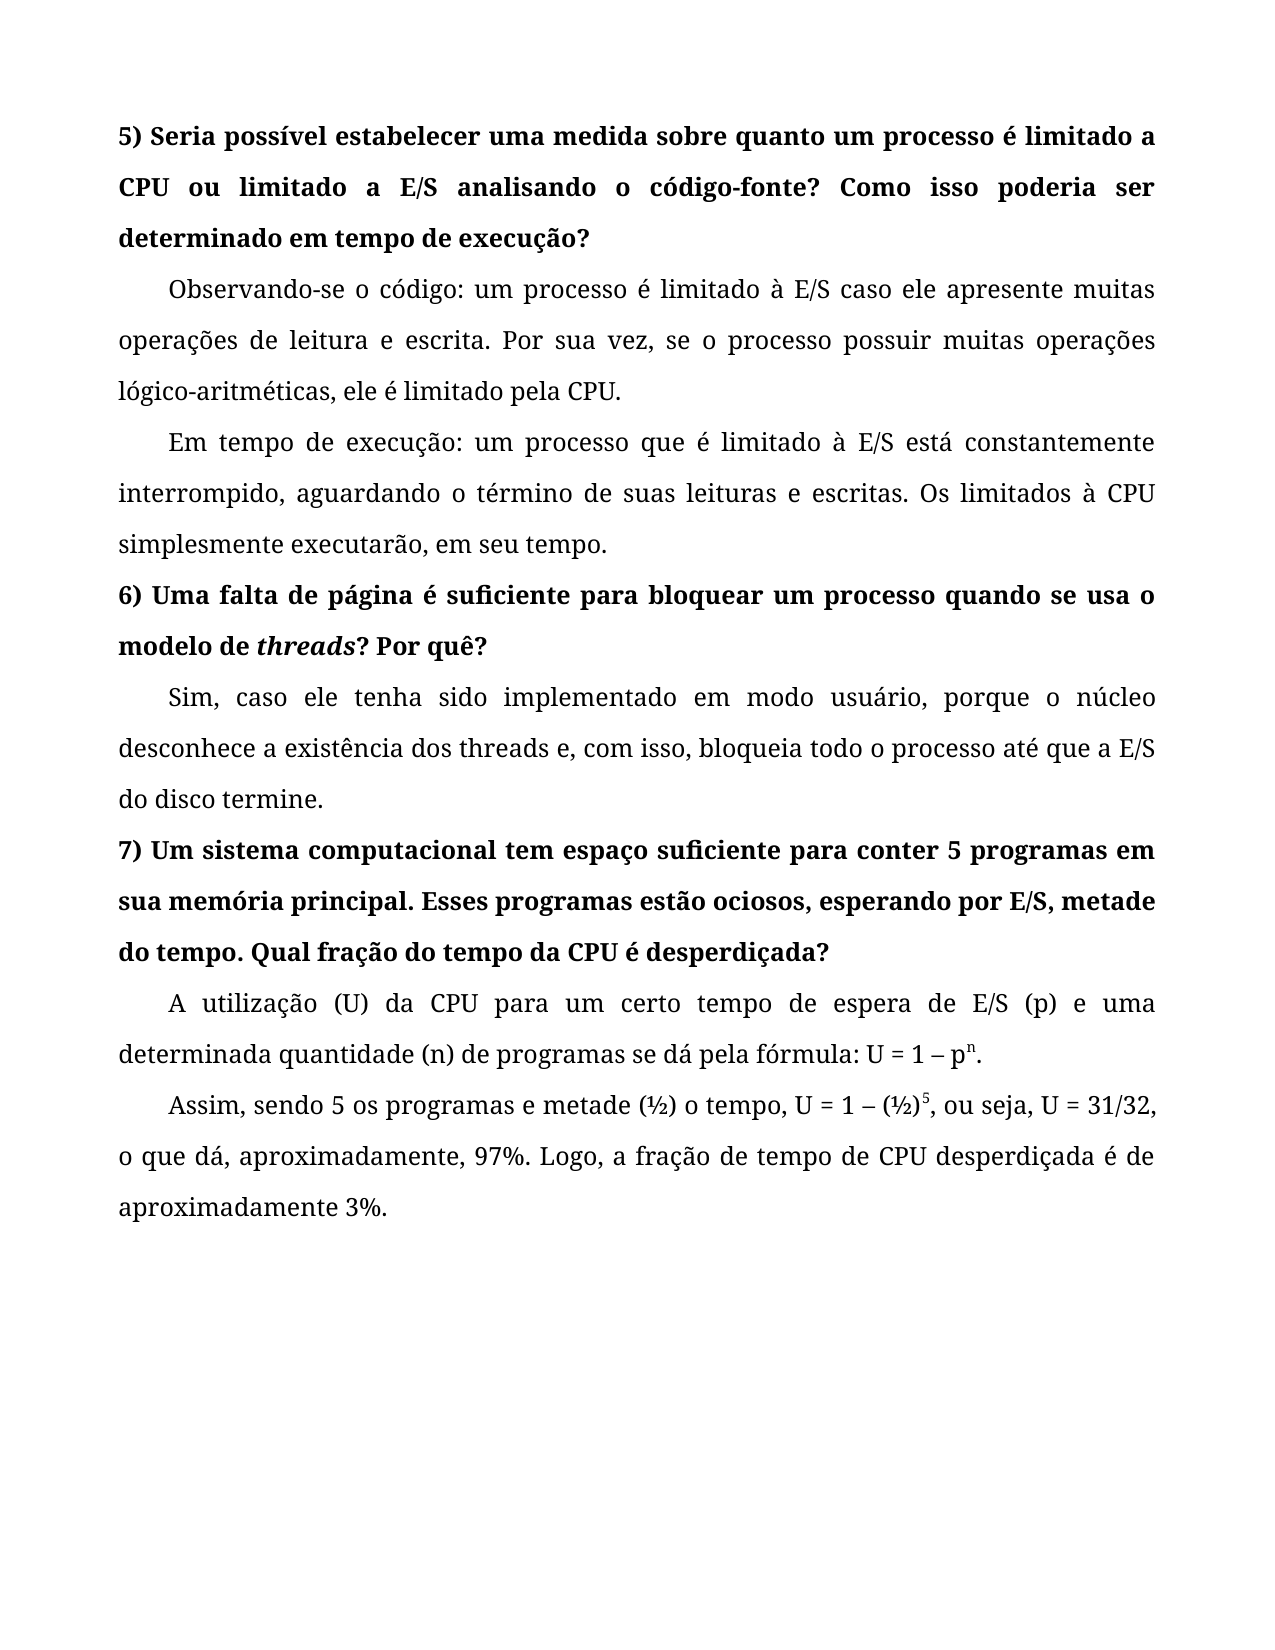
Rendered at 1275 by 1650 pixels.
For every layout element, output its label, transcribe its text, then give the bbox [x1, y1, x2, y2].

text Assim, sendo 5 os programas e metade (½) o tempo, U = 1 – (½)5, ou seja, U = 31/32, o que dá, aproximadamente, 97%. Logo, a fração de tempo de CPU desperdiçada é de aproximadamente 3%. [118, 1088, 1157, 1224]
text A utilização (U) da CPU para um certo tempo de espera de E/S (p) e uma determinada quantidade (n) de programas se dá pela fórmula: U = 1 – pn. [118, 986, 1157, 1071]
text Em tempo de execução: um processo que é limitado à E/S está constantemente interrompido, aguardando o término de suas leituras e escritas. Os limitados à CPU simplesmente executarão, em seu tempo. [118, 424, 1157, 561]
text 7) Um sistema computacional tem espaço suficiente para conter 5 programas em sua memória principal. Esses programas estão ociosos, esperando por E/S, metade do tempo. Qual fração do tempo da CPU é desperdiçada? [118, 833, 1157, 969]
text 5) Seria possível estabelecer uma medida sobre quanto um processo é limitado a CPU ou limitado a E/S analisando o código-fonte? Como isso poderia ser determinado em tempo de execução? [118, 118, 1157, 254]
text Observando-se o código: um processo é limitado à E/S caso ele apresente muitas operações de leitura e escrita. Por sua vez, se o processo possuir muitas operações lógico-aritméticas, ele é limitado pela CPU. [118, 271, 1157, 407]
text Sim, caso ele tenha sido implementado em modo usuário, porque o núcleo desconhece a existência dos threads e, com isso, bloqueia todo o processo até que a E/S do disco termine. [118, 679, 1157, 816]
text 6) Uma falta de página é suficiente para bloquear um processo quando se usa o modelo de threads? Por quê? [118, 577, 1157, 663]
